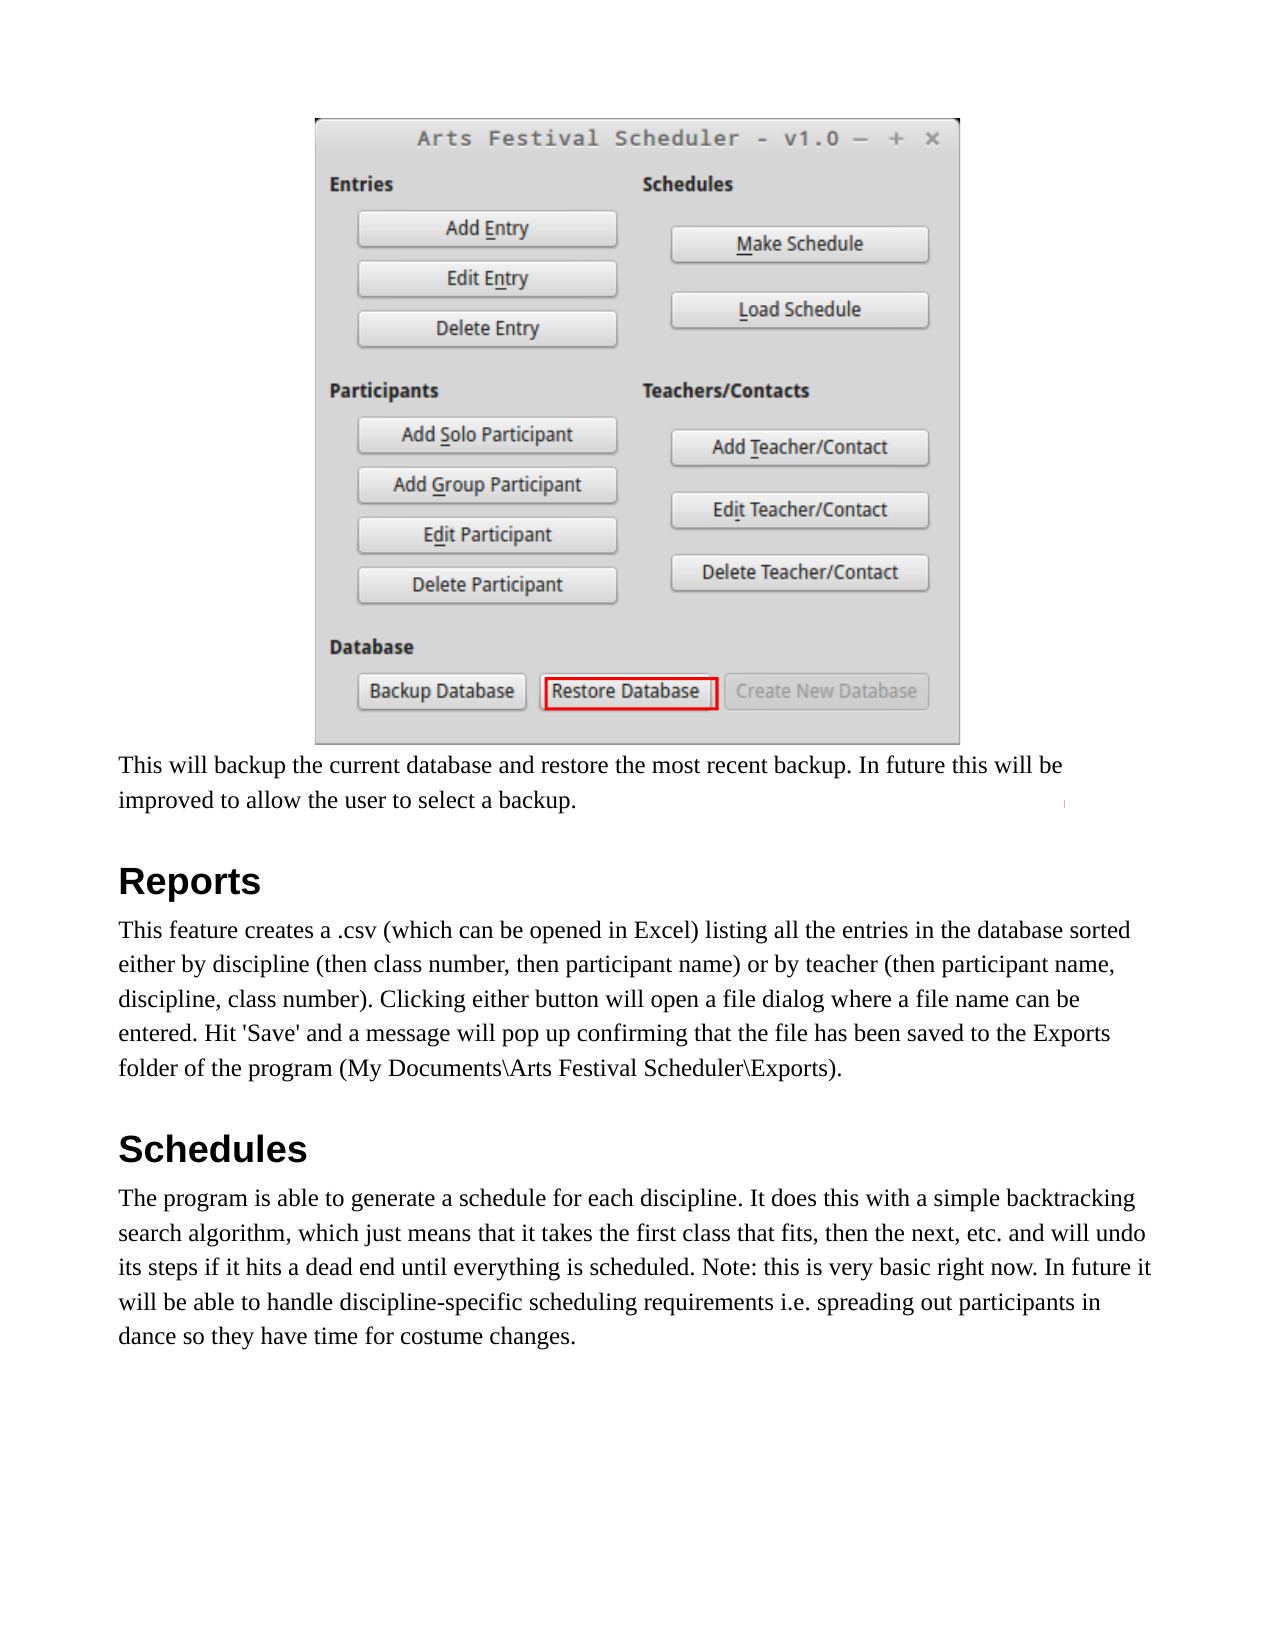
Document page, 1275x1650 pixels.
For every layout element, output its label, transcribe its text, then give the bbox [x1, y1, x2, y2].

subtitle Schedules [118, 1127, 1157, 1171]
picture [314, 118, 961, 745]
subtitle Reports [118, 859, 1157, 903]
text The program is able to generate a schedule for each discipline. It does this with a simple backtracking search algorithm, which just means that it takes the first class that fits, then the next, etc. and will undo its steps if it hits a dead end until everything is scheduled. Note: this is very basic right now. In future it will be able to handle discipline-specific scheduling requirements i.e. spreading out participants in dance so they have time for costume changes. [118, 1183, 1157, 1350]
text This will backup the current database and restore the most recent backup. In future this will be improved to allow the user to select a backup. [118, 118, 1157, 814]
text This feature creates a .csv (which can be opened in Excel) listing all the entries in the database sorted either by discipline (then class number, then participant name) or by teacher (then participant name, discipline, class number). Clicking either button will open a file dialog where a file name can be entered. Hit 'Save' and a message will pop up confirming that the file has been saved to the Exports folder of the program (My Documents\Arts Festival Scheduler\Exports). [118, 915, 1157, 1082]
